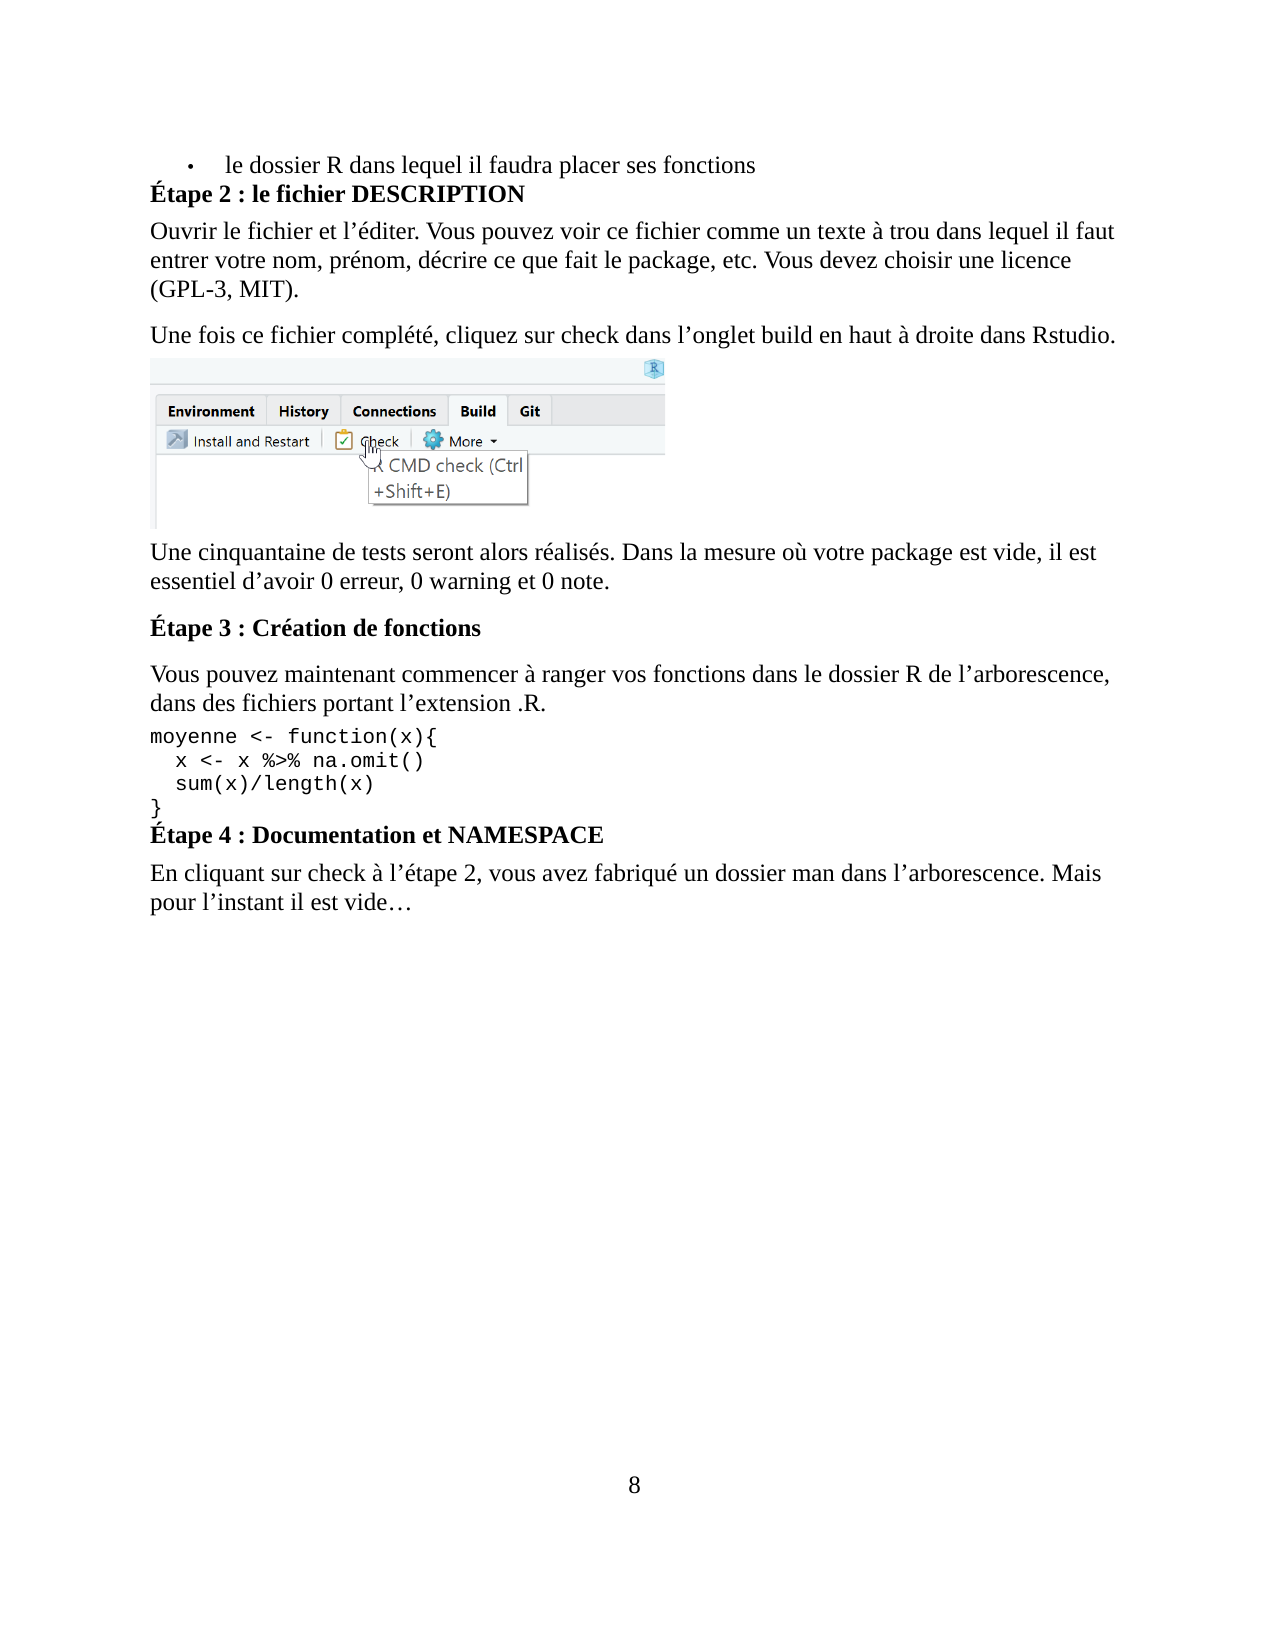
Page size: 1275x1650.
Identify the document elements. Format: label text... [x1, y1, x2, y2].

list le dossier R dans lequel il faudra placer ses fonctions [187, 150, 1125, 179]
picture [150, 358, 666, 529]
text moyenne <- function(x){ [150, 726, 1125, 749]
text En cliquant sur check à l’étape 2, vous avez fabriqué un dossier man dans l’arborescence. Mais pour l’instant il est vide… [150, 858, 1125, 916]
text Vous pouvez maintenant commencer à ranger vos fonctions dans le dossier R de l’arborescence, dans des fichiers portant l’extension .R. [150, 659, 1125, 717]
text Étape 3 : Création de fonctions [150, 613, 1125, 642]
text Une fois ce fichier complété, cliquez sur check dans l’onglet build en haut à droite dans Rstudio. [150, 321, 1125, 349]
text Ouvrir le fichier et l’éditer. Vous pouvez voir ce fichier comme un texte à trou dans lequel il faut entrer votre nom, prénom, décrire ce que fait le package, etc. Vous devez choisir une licence (GPL-3, MIT). [150, 216, 1125, 303]
text Une cinquantaine de tests seront alors réalisés. Dans la mesure où votre package est vide, il est essentiel d’avoir 0 erreur, 0 warning et 0 note. [150, 537, 1125, 595]
text x <- x %>% na.omit() [150, 749, 1125, 773]
text } [150, 797, 1125, 821]
text Étape 4 : Documentation et NAMESPACE [150, 821, 1125, 849]
text sum(x)/length(x) [150, 773, 1125, 797]
text Étape 2 : le fichier DESCRIPTION [150, 179, 1125, 207]
